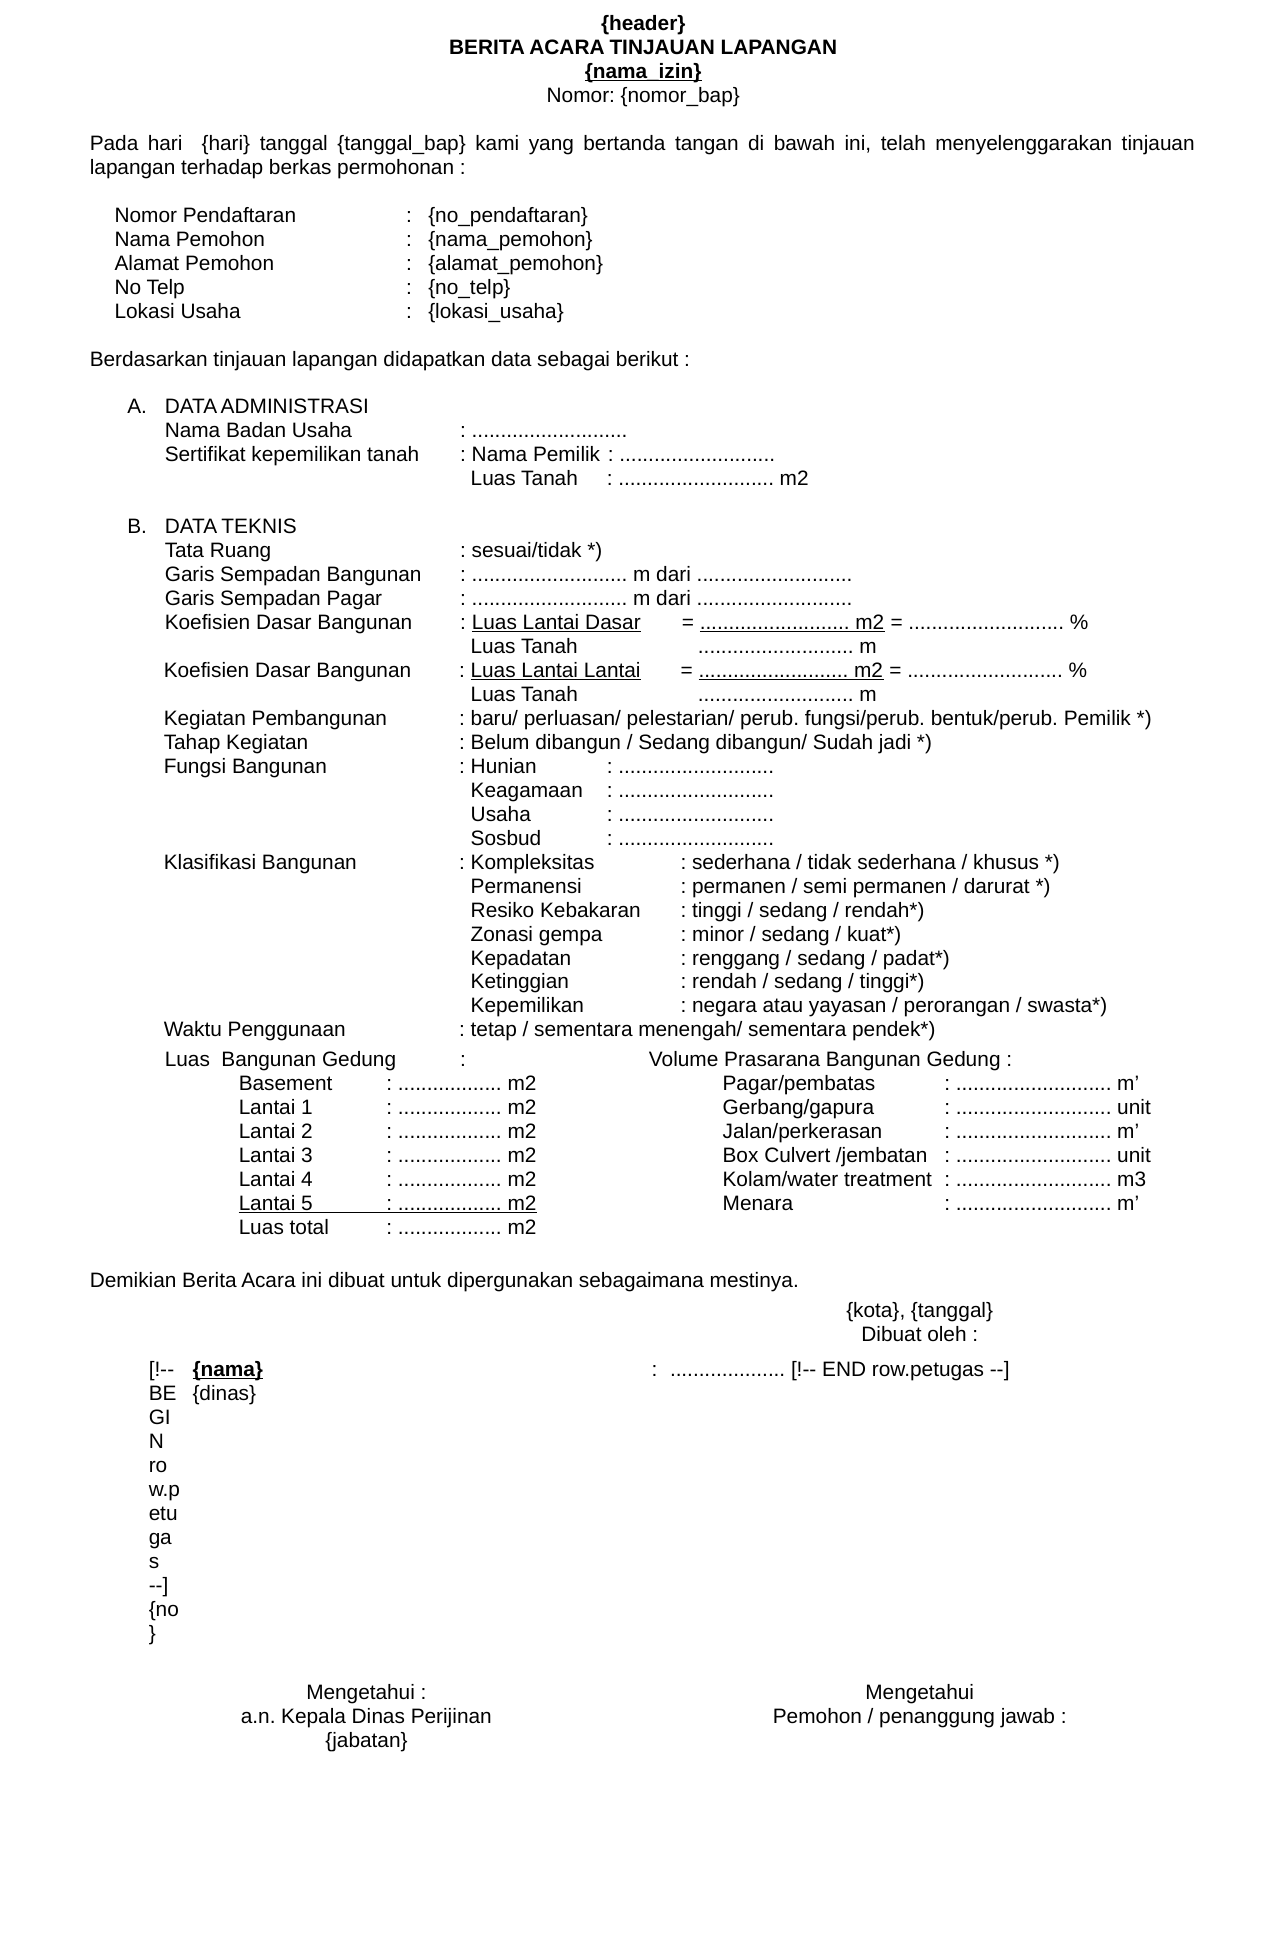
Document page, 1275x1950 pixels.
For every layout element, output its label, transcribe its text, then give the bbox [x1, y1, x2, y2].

table_cell [90, 299, 114, 322]
text Usaha : ........................... [89, 802, 1196, 826]
table_header : [646, 1352, 664, 1651]
table_cell : [406, 275, 428, 298]
text BERITA ACARA TINJAUAN LAPANGAN [89, 35, 1196, 59]
text Keagamaan : ........................... [89, 778, 1196, 802]
text Luas Tanah : ........................... m2 [89, 466, 1196, 490]
table_header : [406, 203, 428, 227]
list DATA TEKNIS [127, 514, 1196, 538]
list Luas Tanah ........................... m [427, 634, 1196, 658]
table_header .................... [!-- END row.petugas --] [664, 1352, 1196, 1651]
table_header Luas Bangunan Gedung : Basement : .................. m2 Lantai 1 : .................. m2 Lantai 2 : .................. m2 Lantai 3 : .................. m2 Lantai 4 : .................. m2 Lantai 5 : .................. m2 Luas total : .................. m2 [90, 1041, 643, 1244]
text Resiko Kebakaran : tinggi / sedang / rendah*) [89, 897, 1196, 921]
list Nama Badan Usaha : ........................... [127, 418, 1196, 442]
text Koefisien Dasar Bangunan : Luas Lantai Lantai = .......................... m2 = ........................... % [89, 658, 1196, 682]
table_cell [90, 251, 114, 274]
table_header Nomor Pendaftaran [114, 203, 406, 227]
text Kepadatan : renggang / sedang / padat*) [89, 945, 1196, 969]
text Waktu Penggunaan : tetap / sementara menengah/ sementara pendek*) [89, 1017, 1196, 1041]
table_cell No Telp [114, 275, 406, 298]
table_cell {alamat_pemohon} [428, 251, 1196, 274]
text Kegiatan Pembangunan : baru/ perluasan/ pelestarian/ perub. fungsi/perub. bentuk/perub. Pemilik *) [89, 706, 1196, 730]
table_cell [90, 275, 114, 298]
table_header [90, 203, 114, 227]
text Sosbud : ........................... [89, 826, 1196, 849]
list Koefisien Dasar Bangunan : Luas Lantai Dasar = .......................... m2 = ........................... % [127, 610, 1196, 634]
text {nama_izin} [89, 59, 1196, 83]
list Garis Sempadan Pagar : ........................... m dari ........................... [127, 586, 1196, 610]
text Pada hari {hari} tanggal {tanggal_bap} kami yang bertanda tangan di bawah ini, telah menyelenggarakan tinjauan lapangan terhadap berkas permohonan : [89, 131, 1196, 179]
table_header [90, 1292, 643, 1352]
table_cell {no_telp} [428, 275, 1196, 298]
text Ketinggian : rendah / sedang / tinggi*) [89, 969, 1196, 993]
table_header Mengetahui Pemohon / penanggung jawab : [643, 1675, 1196, 1830]
table_cell {nama_pemohon} [428, 227, 1196, 251]
list Garis Sempadan Bangunan : ........................... m dari ........................... [127, 562, 1196, 586]
text Nomor: {nomor_bap} [89, 83, 1196, 107]
table_header {kota}, {tanggal} Dibuat oleh : [643, 1292, 1196, 1352]
text Demikian Berita Acara ini dibuat untuk dipergunakan sebagaimana mestinya. [89, 1268, 1196, 1292]
table_header {nama} {dinas} [187, 1352, 646, 1651]
text Permanensi : permanen / semi permanen / darurat *) [89, 873, 1196, 897]
table_cell : [406, 227, 428, 251]
text Berdasarkan tinjauan lapangan didapatkan data sebagai berikut : [89, 346, 1196, 370]
table_header {no_pendaftaran} [428, 203, 1196, 227]
table_header Mengetahui : a.n. Kepala Dinas Perijinan {jabatan} [90, 1675, 643, 1830]
table_header Volume Prasarana Bangunan Gedung : Pagar/pembatas : ........................... m’ Gerbang/gapura : ........................... unit Jalan/perkerasan : ........................... m’ Box Culvert /jembatan : ........................... unit Kolam/water treatment : ........................... m3 Menara : ........................... m’ [643, 1041, 1196, 1244]
text {header} [89, 11, 1196, 35]
text Fungsi Bangunan : Hunian : ........................... [89, 754, 1196, 778]
text Zonasi gempa : minor / sedang / kuat*) [89, 921, 1196, 945]
text Luas Tanah ........................... m [89, 682, 1196, 706]
text Klasifikasi Bangunan : Kompleksitas : sederhana / tidak sederhana / khusus *) [89, 849, 1196, 873]
table_cell : [406, 251, 428, 274]
table_cell {lokasi_usaha} [428, 299, 1196, 322]
table_cell Lokasi Usaha [114, 299, 406, 322]
text Tahap Kegiatan : Belum dibangun / Sedang dibangun/ Sudah jadi *) [89, 730, 1196, 754]
text Kepemilikan : negara atau yayasan / perorangan / swasta*) [89, 993, 1196, 1017]
table_cell Alamat Pemohon [114, 251, 406, 274]
table_header [!-- BEGIN row.petugas --]{no} [143, 1352, 187, 1651]
table_cell [90, 227, 114, 251]
list Tata Ruang : sesuai/tidak *) [127, 538, 1196, 562]
list Sertifikat kepemilikan tanah : Nama Pemilik : ........................... [127, 442, 1196, 466]
table_cell : [406, 299, 428, 322]
table_cell Nama Pemohon [114, 227, 406, 251]
list DATA ADMINISTRASI [127, 394, 1196, 418]
